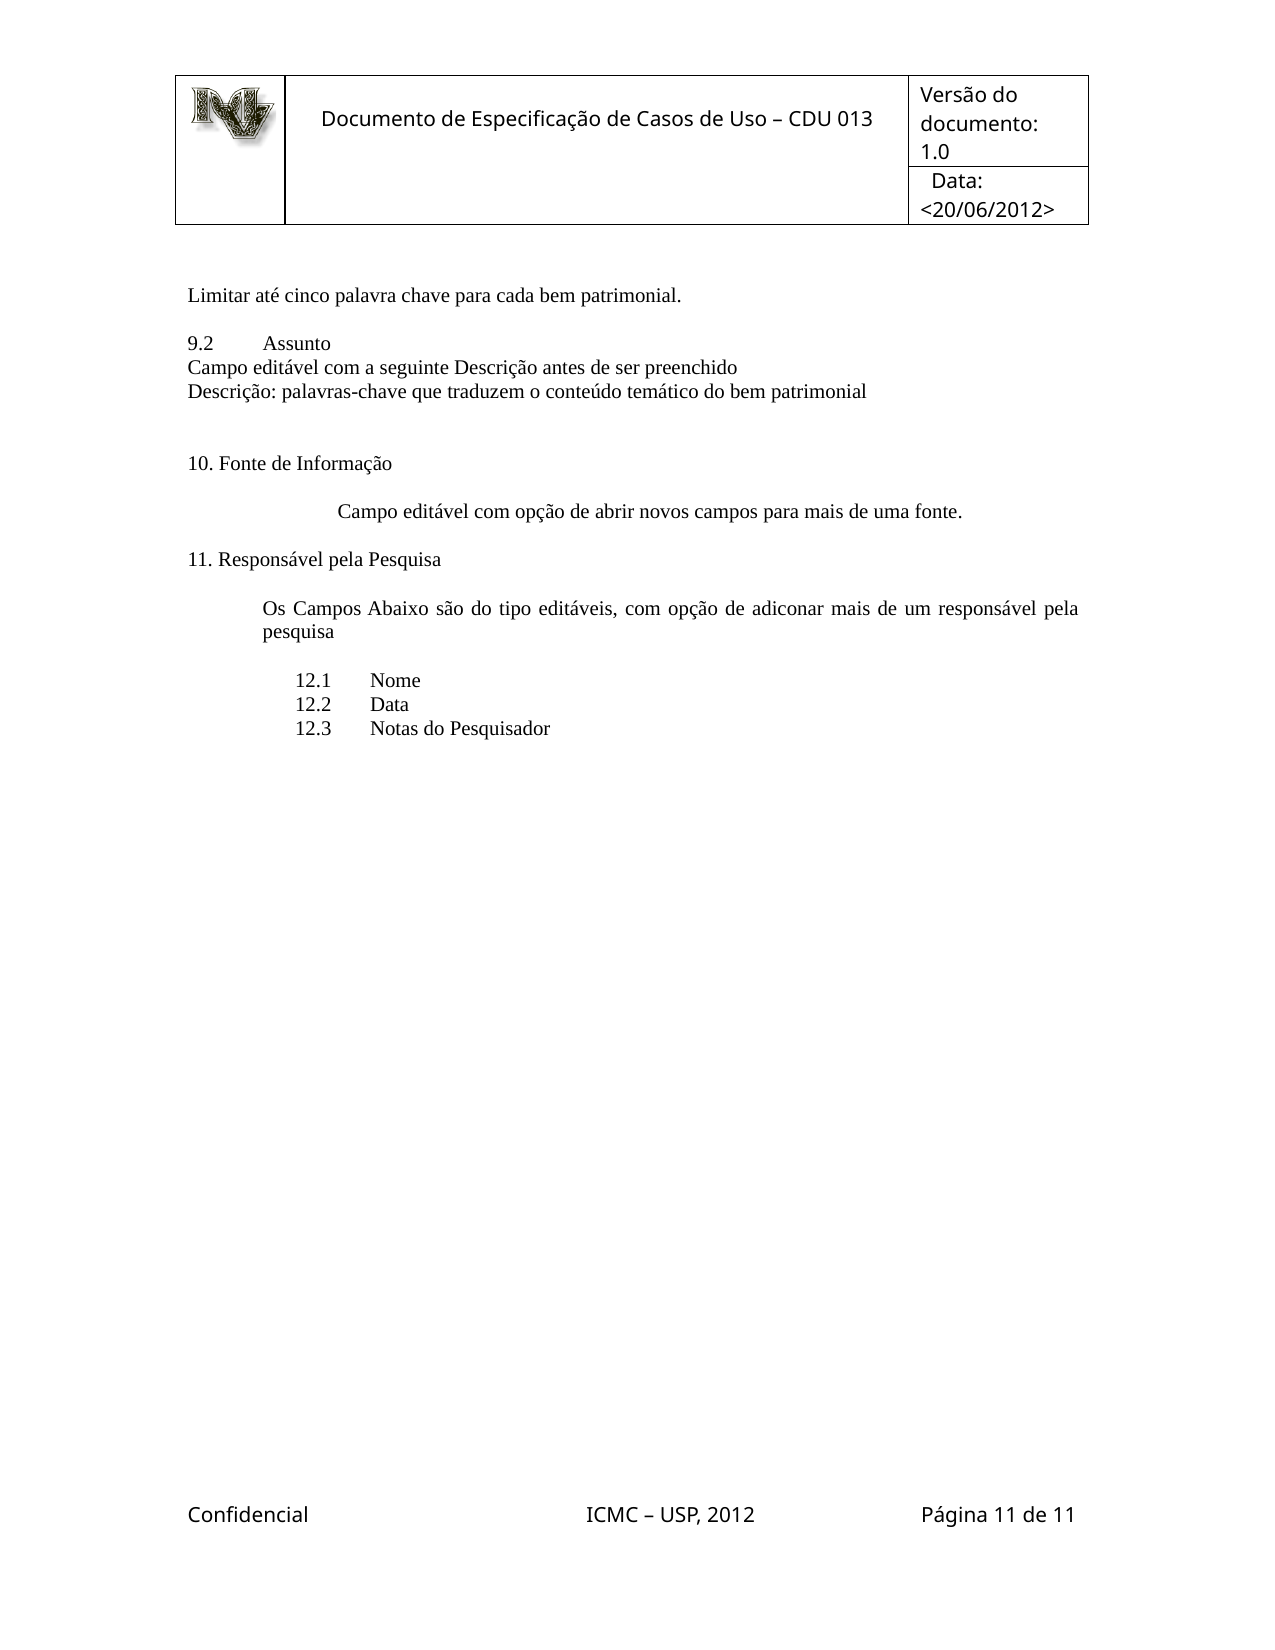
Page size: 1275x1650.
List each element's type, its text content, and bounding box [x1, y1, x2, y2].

text Descrição: palavras-chave que traduzem o conteúdo temático do bem patrimonial [187, 379, 1087, 403]
text 12.3 Notas do Pesquisador [295, 716, 1087, 740]
text Limitar até cinco palavra chave para cada bem patrimonial. [187, 283, 1087, 307]
text Os Campos Abaixo são do tipo editáveis, com opção de adiconar mais de um responsável pela pesquisa [187, 595, 1087, 643]
text 12.2 Data [295, 692, 1087, 716]
text 9.2 Assunto [187, 331, 1087, 355]
text 11. Responsável pela Pesquisa [187, 547, 1087, 571]
text 10. Fonte de Informação [187, 451, 1087, 475]
text 12.1 Nome [295, 668, 1087, 692]
text Campo editável com a seguinte Descrição antes de ser preenchido [187, 355, 1087, 379]
text Campo editável com opção de abrir novos campos para mais de uma fonte. [187, 499, 1087, 523]
